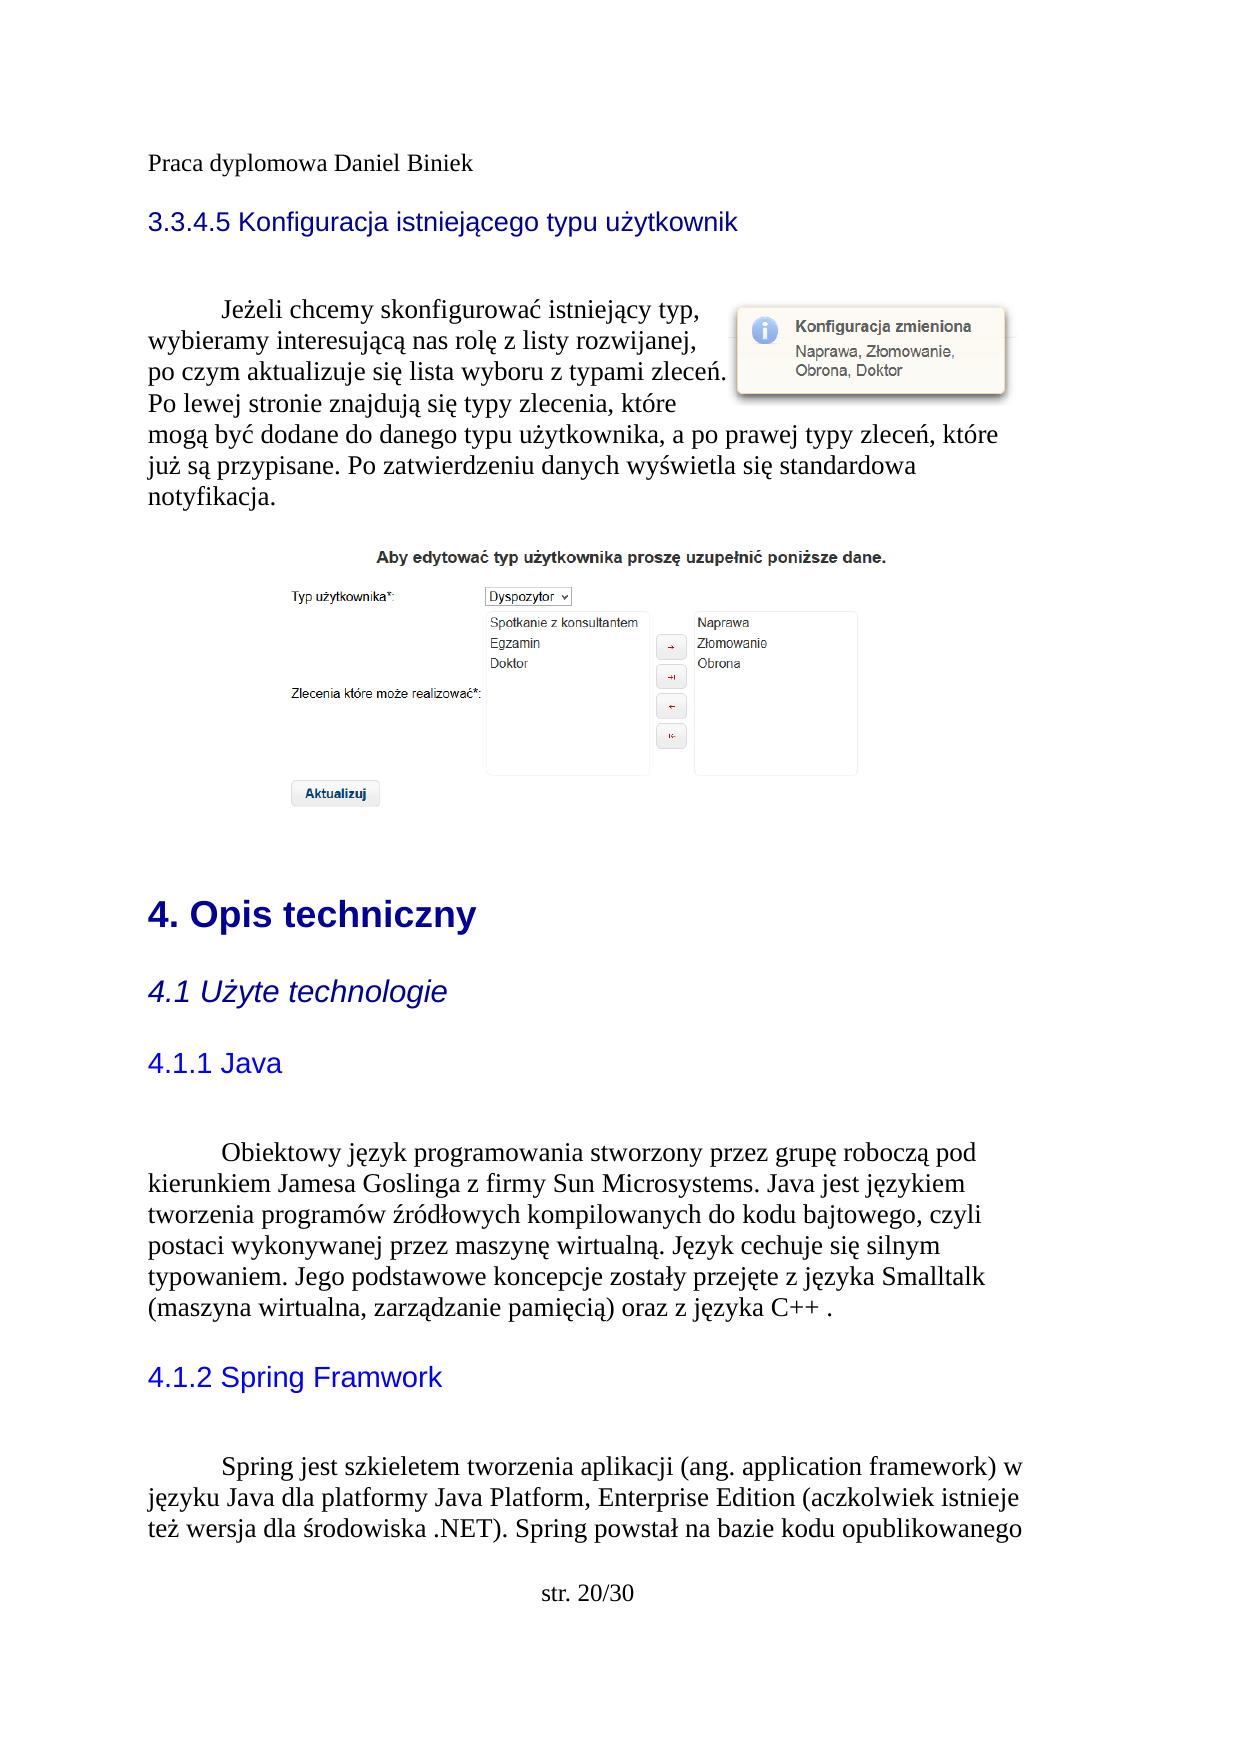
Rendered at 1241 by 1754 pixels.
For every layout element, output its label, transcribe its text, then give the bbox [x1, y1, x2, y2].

subtitle 4.1 Użyte technologie [148, 973, 1028, 1008]
subtitle 4. Opis techniczny [148, 892, 1028, 935]
text Obiektowy język programowania stworzony przez grupę roboczą pod kierunkiem Jamesa Goslinga z firmy Sun Microsystems. Java jest językiem tworzenia programów źródłowych kompilowanych do kodu bajtowego, czyli postaci wykonywanej przez maszynę wirtualną. Język cechuje się silnym typowaniem. Jego podstawowe koncepcje zostały przejęte z języka Smalltalk (maszyna wirtualna, zarządzanie pamięcią) oraz z języka C++ . [148, 1136, 1028, 1323]
text Spring jest szkieletem tworzenia aplikacji (ang. application framework) w języku Java dla platformy Java Platform, Enterprise Edition (aczkolwiek istnieje też wersja dla środowiska .NET). Spring powstał na bazie kodu opublikowanego [148, 1450, 1028, 1543]
picture [264, 531, 911, 837]
subtitle 4.1.2 Spring Framwork [148, 1360, 1028, 1394]
text Jeżeli chcemy skonfigurować istniejący typ, wybieramy interesującą nas rolę z listy rozwijanej, po czym aktualizuje się lista wyboru z typami zleceń. Po lewej stronie znajdują się typy zlecenia, które mogą być dodane do danego typu użytkownika, a po prawej typy zleceń, które już są przypisane. Po zatwierdzeniu danych wyświetla się standardowa notyfikacja. [148, 293, 1028, 511]
subtitle 4.1.1 Java [148, 1046, 1028, 1079]
subtitle 3.3.4.5 Konfiguracja istniejącego typu użytkownik [148, 206, 1028, 237]
picture [728, 299, 1017, 406]
